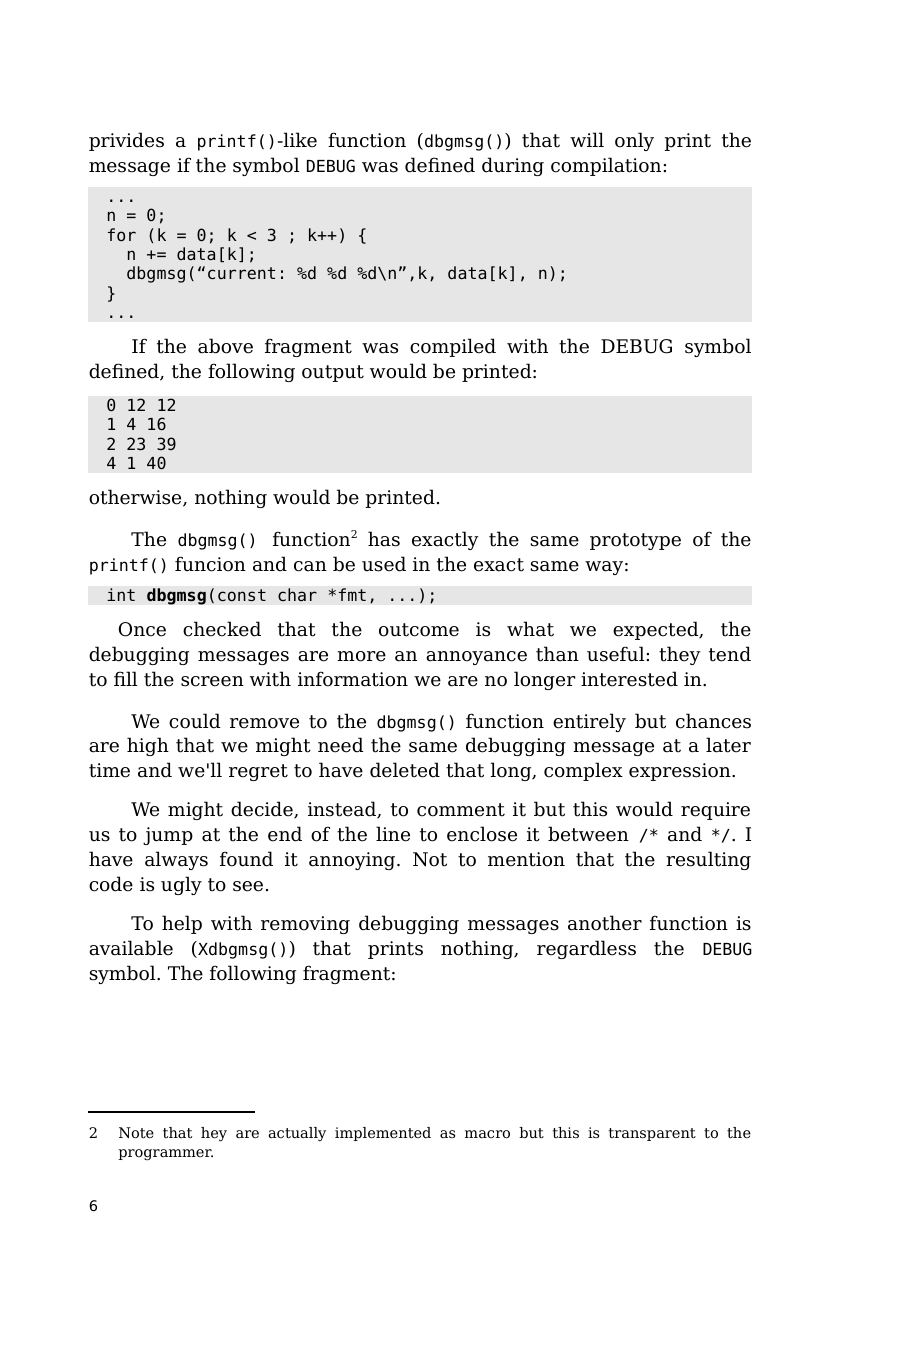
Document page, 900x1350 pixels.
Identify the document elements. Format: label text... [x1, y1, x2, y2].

text We might decide, instead, to comment it but this would require us to jump at the end of the line to enclose it between /* and */. I have always found it annoying. Not to mention that the resulting code is ugly to see. [88, 799, 752, 896]
text otherwise, nothing would be printed. [88, 487, 752, 509]
text Once checked that the outcome is what we expected, the debugging messages are more an annoyance than useful: they tend to fill the screen with information we are no longer interested in. [88, 619, 752, 691]
text } [88, 284, 752, 303]
text To help with removing debugging messages another function is available (Xdbgmsg()) that prints nothing, regardless the DEBUG symbol. The following fragment: [88, 913, 752, 985]
text dbgmsg(“current: %d %d %d\n”,k, data[k], n); [88, 264, 752, 284]
text 0 12 12 [88, 396, 752, 415]
text Note that hey are actually implemented as macro but this is transparent to the programmer. [88, 1125, 752, 1161]
text ... [88, 303, 752, 322]
text 1 4 16 [88, 415, 752, 434]
text 2 23 39 [88, 434, 752, 454]
text int dbgmsg(const char *fmt, ...); [88, 586, 752, 605]
text The dbgmsg() function has exactly the same prototype of the printf() funcion and can be used in the exact same way: [88, 529, 752, 576]
text n = 0; [88, 206, 752, 226]
text ... [88, 187, 752, 206]
text n += data[k]; [88, 245, 752, 264]
text 4 1 40 [88, 454, 752, 473]
text privides a printf()-like function (dbgmsg()) that will only print the message if the symbol DEBUG was defined during compilation: [88, 130, 752, 177]
text for (k = 0; k < 3 ; k++) { [88, 226, 752, 245]
text We could remove to the dbgmsg() function entirely but chances are high that we might need the same debugging message at a later time and we'll regret to have deleted that long, complex expression. [88, 711, 752, 782]
text If the above fragment was compiled with the DEBUG symbol defined, the following output would be printed: [88, 337, 752, 383]
